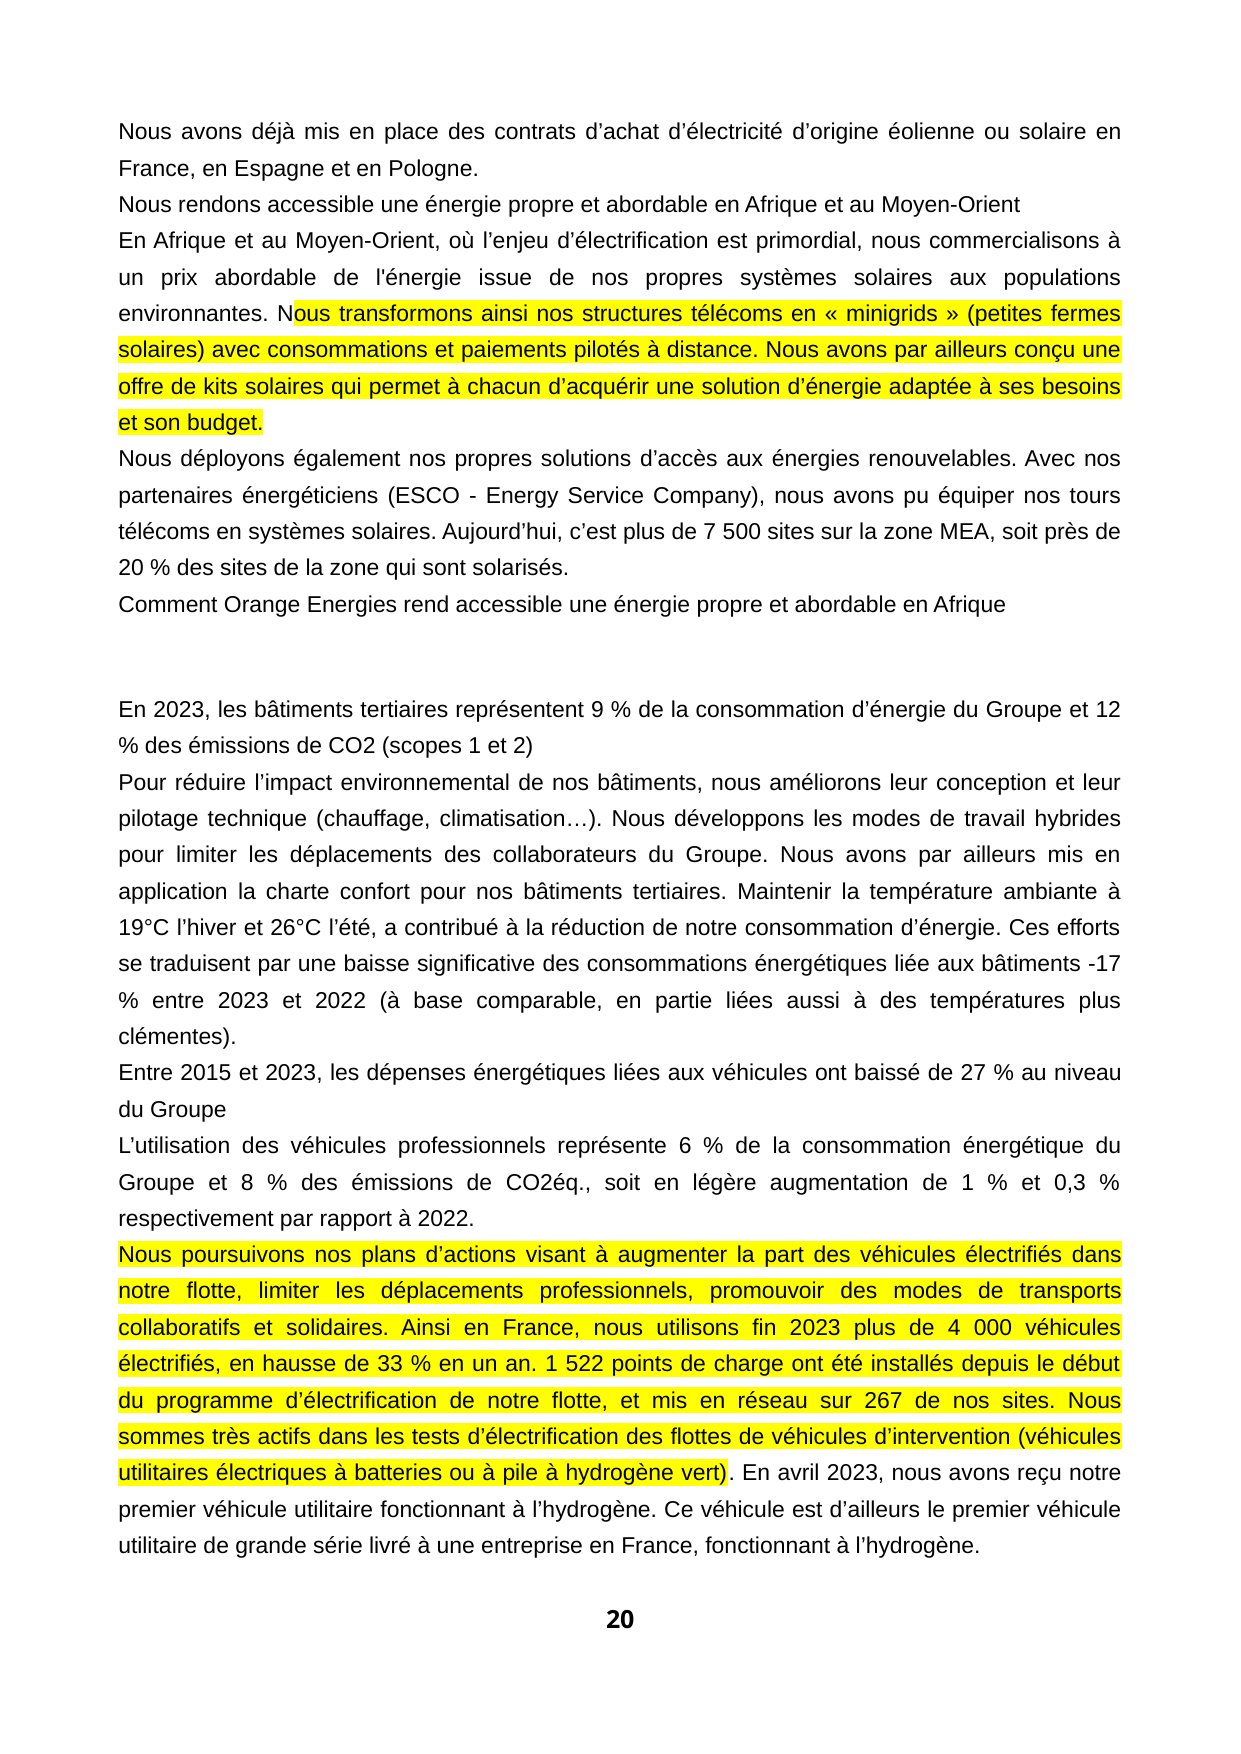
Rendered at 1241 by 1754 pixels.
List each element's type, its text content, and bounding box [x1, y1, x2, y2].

text En 2023, les bâtiments tertiaires représentent 9 % de la consommation d’énergie du Groupe et 12 % des émissions de CO2 (scopes 1 et 2) [118, 696, 1122, 758]
text Nous poursuivons nos plans d’actions visant à augmenter la part des véhicules électrifiés dans notre flotte, limiter les déplacements professionnels, promouvoir des modes de transports collaboratifs et solidaires. Ainsi en France, nous utilisons fin 2023 plus de 4 000 véhicules électrifiés, en hausse de 33 % en un an. 1 522 points de charge ont été installés depuis le début du programme d’électrification de notre flotte, et mis en réseau sur 267 de nos sites. Nous sommes très actifs dans les tests d’électrification des flottes de véhicules d’intervention (véhicules utilitaires électriques à batteries ou à pile à hydrogène vert). En avril 2023, nous avons reçu notre premier véhicule utilitaire fonctionnant à l’hydrogène. Ce véhicule est d’ailleurs le premier véhicule utilitaire de grande série livré à une entreprise en France, fonctionnant à l’hydrogène. [118, 1241, 1122, 1558]
text Nous déployons également nos propres solutions d’accès aux énergies renouvelables. Avec nos partenaires énergéticiens (ESCO - Energy Service Company), nous avons pu équiper nos tours télécoms en systèmes solaires. Aujourd’hui, c’est plus de 7 500 sites sur la zone MEA, soit près de 20 % des sites de la zone qui sont solarisés. [118, 445, 1122, 581]
text Pour réduire l’impact environnemental de nos bâtiments, nous améliorons leur conception et leur pilotage technique (chauffage, climatisation…). Nous développons les modes de travail hybrides pour limiter les déplacements des collaborateurs du Groupe. Nous avons par ailleurs mis en application la charte confort pour nos bâtiments tertiaires. Maintenir la température ambiante à 19°C l’hiver et 26°C l’été, a contribué à la réduction de notre consommation d’énergie. Ces efforts se traduisent par une baisse significative des consommations énergétiques liée aux bâtiments -17 % entre 2023 et 2022 (à base comparable, en partie liées aussi à des températures plus clémentes). [118, 768, 1122, 1049]
text Entre 2015 et 2023, les dépenses énergétiques liées aux véhicules ont baissé de 27 % au niveau du Groupe [118, 1059, 1122, 1122]
text Nous avons déjà mis en place des contrats d’achat d’électricité d’origine éolienne ou solaire en France, en Espagne et en Pologne. [118, 118, 1122, 181]
text En Afrique et au Moyen-Orient, où l’enjeu d’électrification est primordial, nous commercialisons à un prix abordable de l'énergie issue de nos propres systèmes solaires aux populations environnantes. Nous transformons ainsi nos structures télécoms en « minigrids » (petites fermes solaires) avec consommations et paiements pilotés à distance. Nous avons par ailleurs conçu une offre de kits solaires qui permet à chacun d’acquérir une solution d’énergie adaptée à ses besoins et son budget. [118, 227, 1122, 435]
text Nous rendons accessible une énergie propre et abordable en Afrique et au Moyen-Orient [118, 191, 1122, 217]
text L’utilisation des véhicules professionnels représente 6 % de la consommation énergétique du Groupe et 8 % des émissions de CO2éq., soit en légère augmentation de 1 % et 0,3 % respectivement par rapport à 2022. [118, 1132, 1122, 1231]
text Comment Orange Energies rend accessible une énergie propre et abordable en Afrique [118, 591, 1122, 617]
